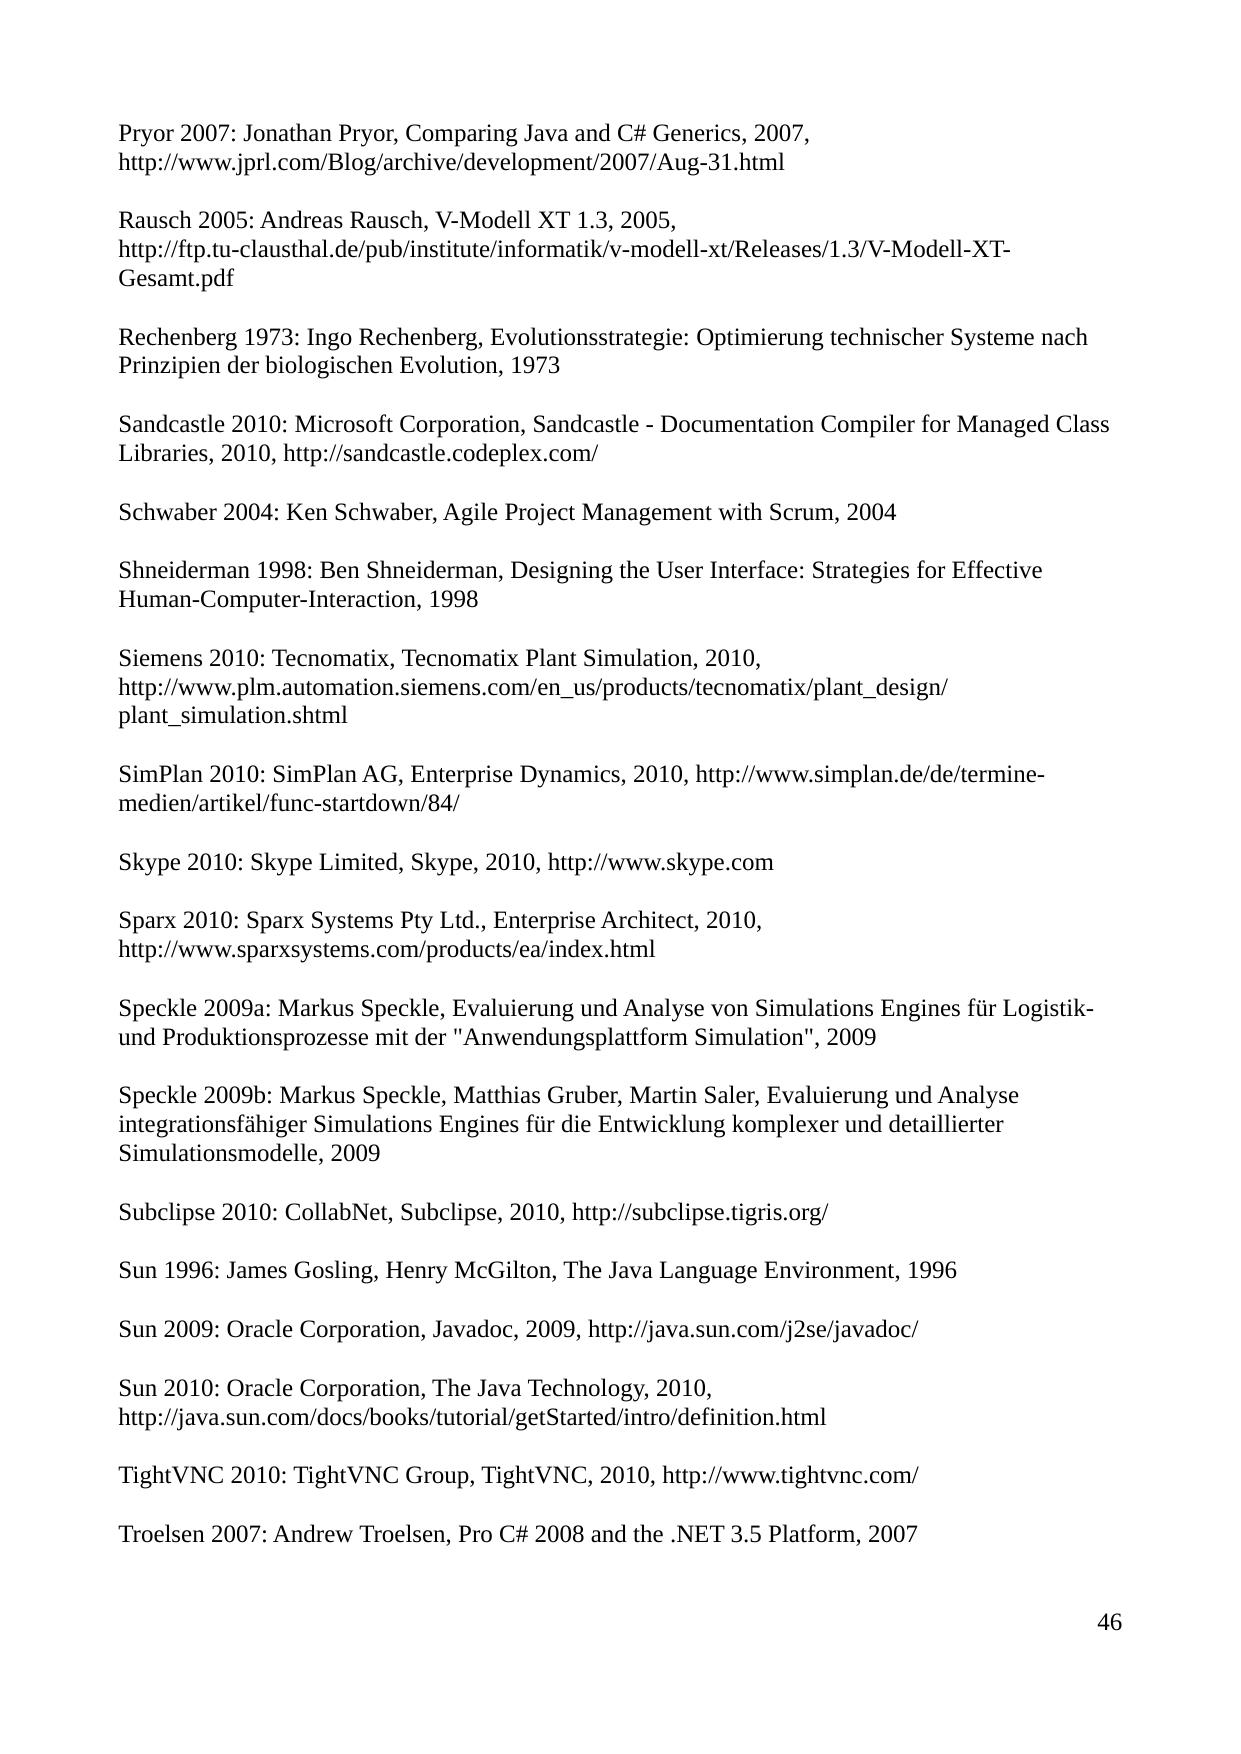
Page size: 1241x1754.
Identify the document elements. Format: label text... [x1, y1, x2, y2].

text Rausch 2005: Andreas Rausch, V-Modell XT 1.3, 2005, http://ftp.tu-clausthal.de/pub/institute/informatik/v-modell-xt/Releases/1.3/V-Modell-XT-Gesamt.pdf [118, 206, 1122, 292]
text Shneiderman 1998: Ben Shneiderman, Designing the User Interface: Strategies for Effective Human-Computer-Interaction, 1998 [118, 556, 1122, 613]
text Siemens 2010: Tecnomatix, Tecnomatix Plant Simulation, 2010, http://www.plm.automation.siemens.com/en_us/products/tecnomatix/plant_design/plant_simulation.shtml [118, 643, 1122, 729]
text Speckle 2009a: Markus Speckle, Evaluierung und Analyse von Simulations Engines für Logistik- und Produktionsprozesse mit der "Anwendungsplattform Simulation", 2009 [118, 993, 1122, 1051]
text Rechenberg 1973: Ingo Rechenberg, Evolutionsstrategie: Optimierung technischer Systeme nach Prinzipien der biologischen Evolution, 1973 [118, 322, 1122, 379]
text Skype 2010: Skype Limited, Skype, 2010, http://www.skype.com [118, 847, 1122, 876]
text SimPlan 2010: SimPlan AG, Enterprise Dynamics, 2010, http://www.simplan.de/de/termine-medien/artikel/func-startdown/84/ [118, 759, 1122, 817]
text Pryor 2007: Jonathan Pryor, Comparing Java and C# Generics, 2007, http://www.jprl.com/Blog/archive/development/2007/Aug-31.html [118, 118, 1122, 176]
text Sparx 2010: Sparx Systems Pty Ltd., Enterprise Architect, 2010, http://www.sparxsystems.com/products/ea/index.html [118, 906, 1122, 963]
text Sun 1996: James Gosling, Henry McGilton, The Java Language Environment, 1996 [118, 1256, 1122, 1284]
text Schwaber 2004: Ken Schwaber, Agile Project Management with Scrum, 2004 [118, 497, 1122, 526]
text Sandcastle 2010: Microsoft Corporation, Sandcastle - Documentation Compiler for Managed Class Libraries, 2010, http://sandcastle.codeplex.com/ [118, 409, 1122, 467]
text Subclipse 2010: CollabNet, Subclipse, 2010, http://subclipse.tigris.org/ [118, 1197, 1122, 1226]
text TightVNC 2010: TightVNC Group, TightVNC, 2010, http://www.tightvnc.com/ [118, 1461, 1122, 1489]
text Sun 2009: Oracle Corporation, Javadoc, 2009, http://java.sun.com/j2se/javadoc/ [118, 1314, 1122, 1343]
text Speckle 2009b: Markus Speckle, Matthias Gruber, Martin Saler, Evaluierung und Analyse integrationsfähiger Simulations Engines für die Entwicklung komplexer und detaillierter Simulationsmodelle, 2009 [118, 1081, 1122, 1167]
text Sun 2010: Oracle Corporation, The Java Technology, 2010, http://java.sun.com/docs/books/tutorial/getStarted/intro/definition.html [118, 1373, 1122, 1431]
text Troelsen 2007: Andrew Troelsen, Pro C# 2008 and the .NET 3.5 Platform, 2007 [118, 1519, 1122, 1548]
